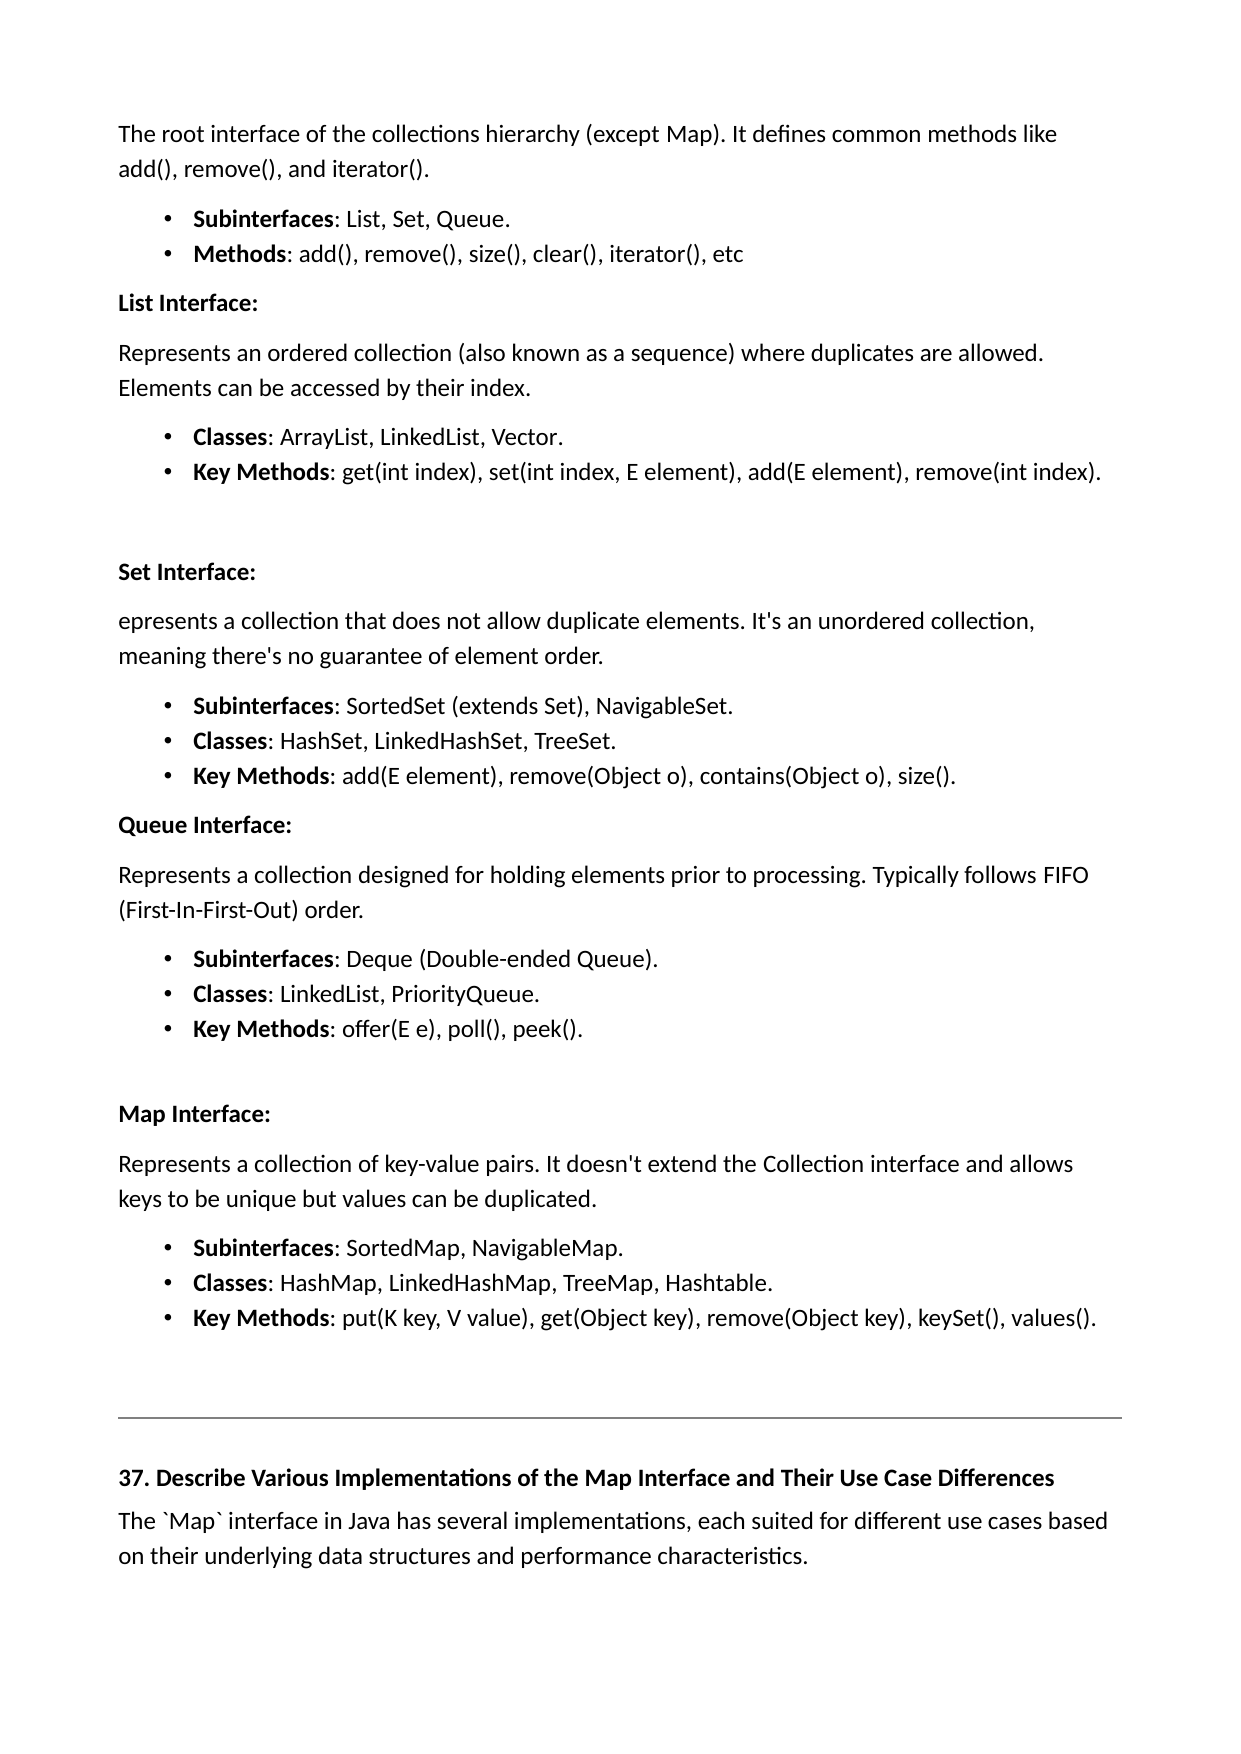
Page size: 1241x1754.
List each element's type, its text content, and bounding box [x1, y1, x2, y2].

list Subinterfaces: SortedSet (extends Set), NavigableSet. [164, 690, 1122, 720]
text Represents a collection designed for holding elements prior to processing. Typically follows FIFO (First-In-First-Out) order. [118, 859, 1122, 924]
text The root interface of the collections hierarchy (except Map). It defines common methods like add(), remove(), and iterator(). [118, 118, 1122, 184]
list Subinterfaces: Deque (Double-ended Queue). [164, 943, 1122, 974]
list Key Methods: put(K key, V value), get(Object key), remove(Object key), keySet(), values(). [164, 1302, 1122, 1333]
list Classes: ArrayList, LinkedList, Vector. [164, 421, 1122, 452]
text The `Map` interface in Java has several implementations, each suited for different use cases based on their underlying data structures and performance characteristics. [118, 1505, 1122, 1570]
list Subinterfaces: List, Set, Queue. [164, 203, 1122, 233]
list Key Methods: offer(E e), poll(), peek(). [164, 1013, 1122, 1044]
text Set Interface: [118, 556, 1122, 586]
text Represents a collection of key-value pairs. It doesn't extend the Collection interface and allows keys to be unique but values can be duplicated. [118, 1148, 1122, 1213]
text epresents a collection that does not allow duplicate elements. It's an unordered collection, meaning there's no guarantee of element order. [118, 605, 1122, 671]
text Queue Interface: [118, 809, 1122, 840]
list Classes: HashSet, LinkedHashSet, TreeSet. [164, 725, 1122, 755]
list Classes: HashMap, LinkedHashMap, TreeMap, Hashtable. [164, 1267, 1122, 1298]
subtitle 37. Describe Various Implementations of the Map Interface and Their Use Case Differences [118, 1462, 1122, 1492]
list Key Methods: add(E element), remove(Object o), contains(Object o), size(). [164, 760, 1122, 790]
text List Interface: [118, 287, 1122, 318]
list Key Methods: get(int index), set(int index, E element), add(E element), remove(int index). [164, 456, 1122, 487]
list Subinterfaces: SortedMap, NavigableMap. [164, 1232, 1122, 1263]
list Classes: LinkedList, PriorityQueue. [164, 978, 1122, 1009]
text Map Interface: [118, 1098, 1122, 1129]
list Methods: add(), remove(), size(), clear(), iterator(), etc [164, 238, 1122, 268]
text Represents an ordered collection (also known as a sequence) where duplicates are allowed. Elements can be accessed by their index. [118, 337, 1122, 402]
